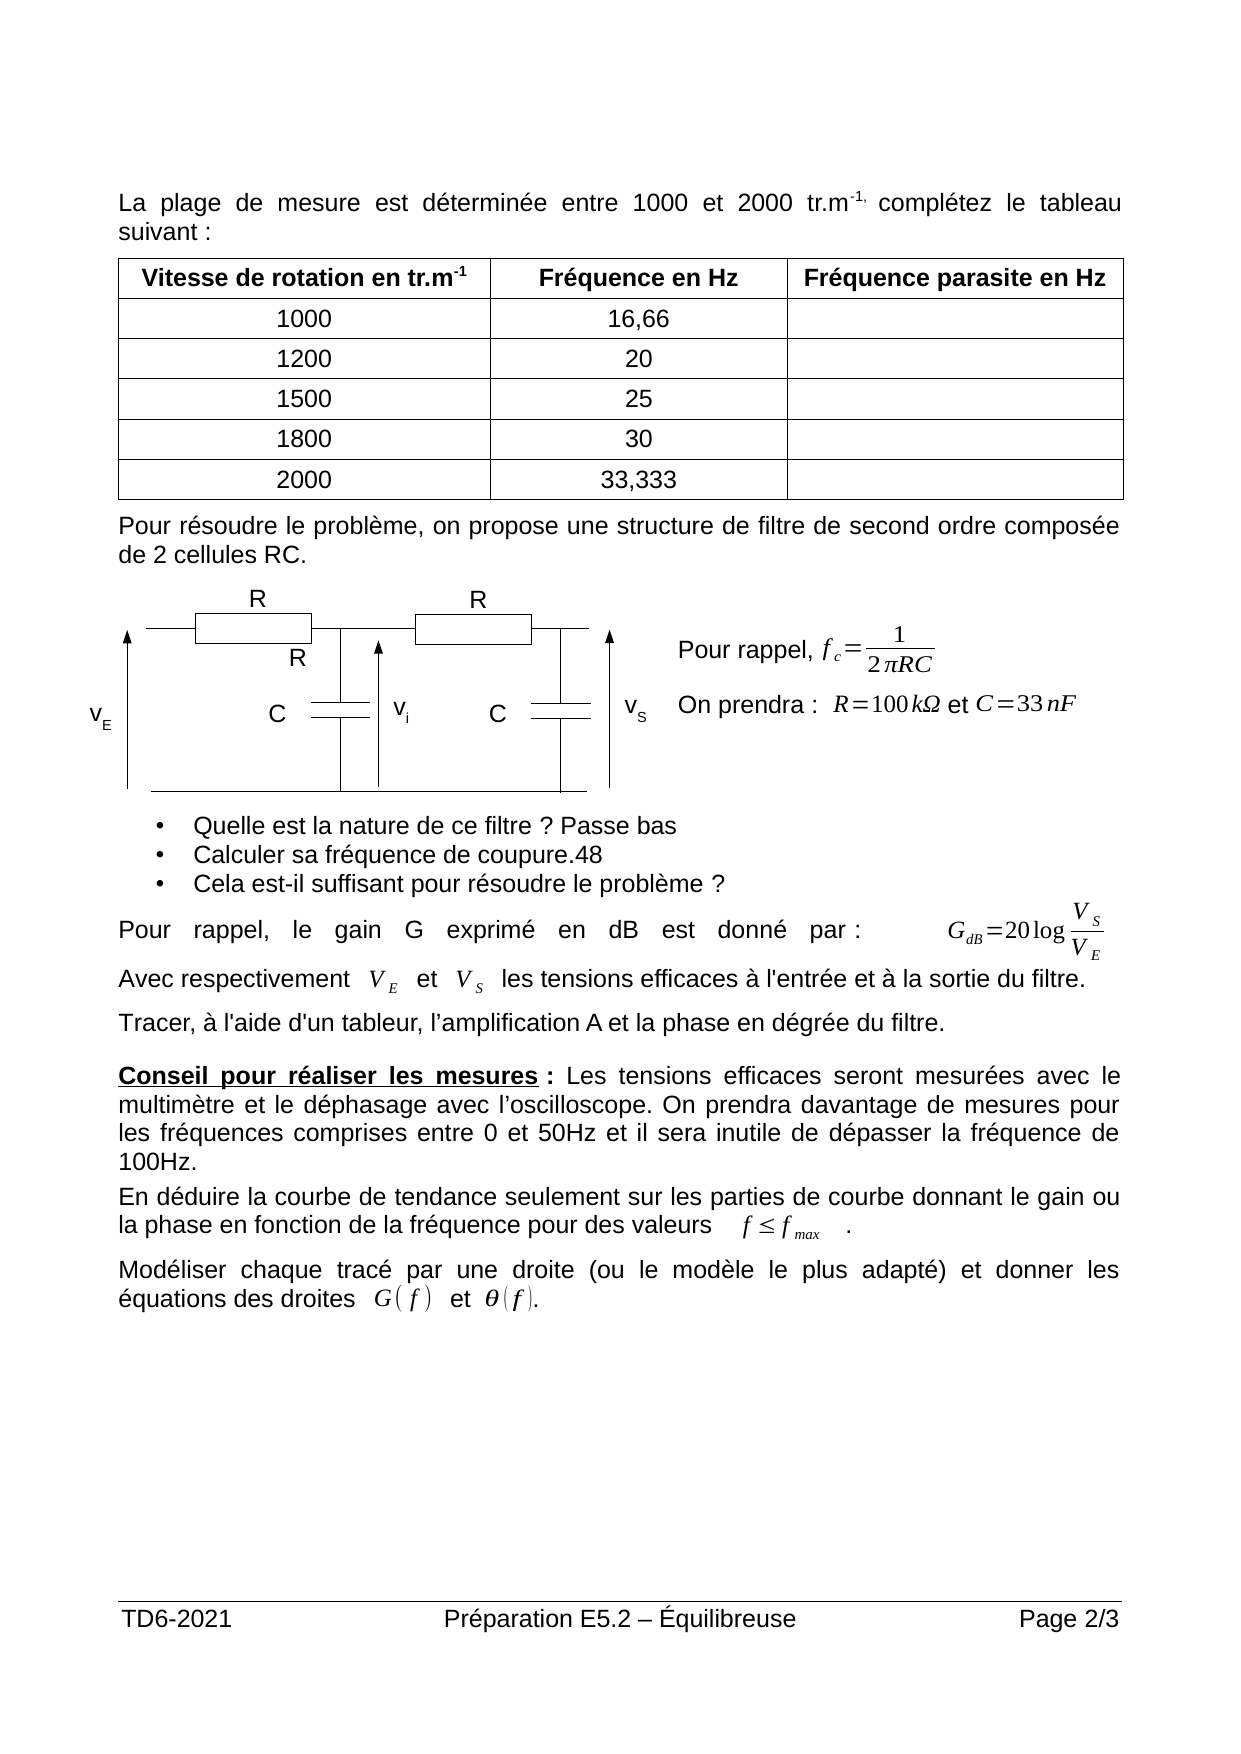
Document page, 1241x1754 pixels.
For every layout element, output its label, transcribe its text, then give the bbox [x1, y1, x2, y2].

table_cell 16,66 [491, 299, 787, 338]
table_header Fréquence parasite en Hz [788, 259, 1123, 298]
list Calculer sa fréquence de coupure.48 [156, 840, 1122, 869]
text Pour rappel, [532, 621, 1122, 678]
table_cell 1000 [119, 299, 490, 338]
text La plage de mesure est déterminée entre 1000 et 2000 tr.m-1, complétez le tableau suivant : [118, 188, 1122, 246]
table_header Fréquence en Hz [491, 259, 787, 298]
text Pour rappel, le gain G exprimé en dB est donné par : Avec respectivementetles tensions efficaces à l'entrée et à la sortie du filtre. [118, 898, 1122, 997]
text Conseil pour réaliser les mesures : Les tensions efficaces seront mesurées avec le multimètre et le déphasage avec l’oscilloscope. On prendra davantage de mesures pour les fréquences comprises entre 0 et 50Hz et il sera inutile de dépasser la fréquence de 100Hz. [118, 1061, 1122, 1176]
table_header Vitesse de rotation en tr.m-1 [119, 259, 490, 298]
table_cell 33,333 [491, 460, 787, 499]
table_cell 30 [491, 420, 787, 459]
text Pour rappel, [312, 621, 415, 628]
list Cela est-il suffisant pour résoudre le problème ? [156, 869, 1122, 898]
text Modéliser chaque tracé par une droite (ou le modèle le plus adapté) et donner les équations des droiteset . [118, 1255, 1122, 1313]
table_cell [788, 299, 1123, 338]
text On prendra : et [128, 690, 340, 718]
table_cell 2000 [119, 460, 490, 499]
table_cell 1200 [119, 339, 490, 378]
text On prendra : et [379, 690, 560, 718]
text Pour rappel, [118, 621, 340, 678]
text En déduire la courbe de tendance seulement sur les parties de courbe donnant le gain ou la phase en fonction de la fréquence pour des valeurs . [118, 1182, 1122, 1243]
text On prendra : et [561, 690, 609, 718]
table_cell [788, 420, 1123, 459]
table_cell [788, 379, 1123, 419]
table_cell 25 [491, 379, 787, 419]
table_cell 20 [491, 339, 787, 378]
list Quelle est la nature de ce filtre ? Passe bas [156, 811, 1122, 840]
text On prendra : et [341, 690, 378, 718]
text Tracer, à l'aide d'un tableur, l’amplification A et la phase en dégrée du filtre. [118, 1008, 1122, 1037]
table_cell 1800 [119, 420, 490, 459]
table_cell 1500 [119, 379, 490, 419]
table_cell [788, 339, 1123, 378]
text Pour résoudre le problème, on propose une structure de filtre de second ordre composée de 2 cellules RC. [118, 511, 1122, 569]
text On prendra : et [610, 690, 1122, 718]
table_cell [788, 460, 1123, 499]
text Pour rappel, [341, 629, 560, 678]
